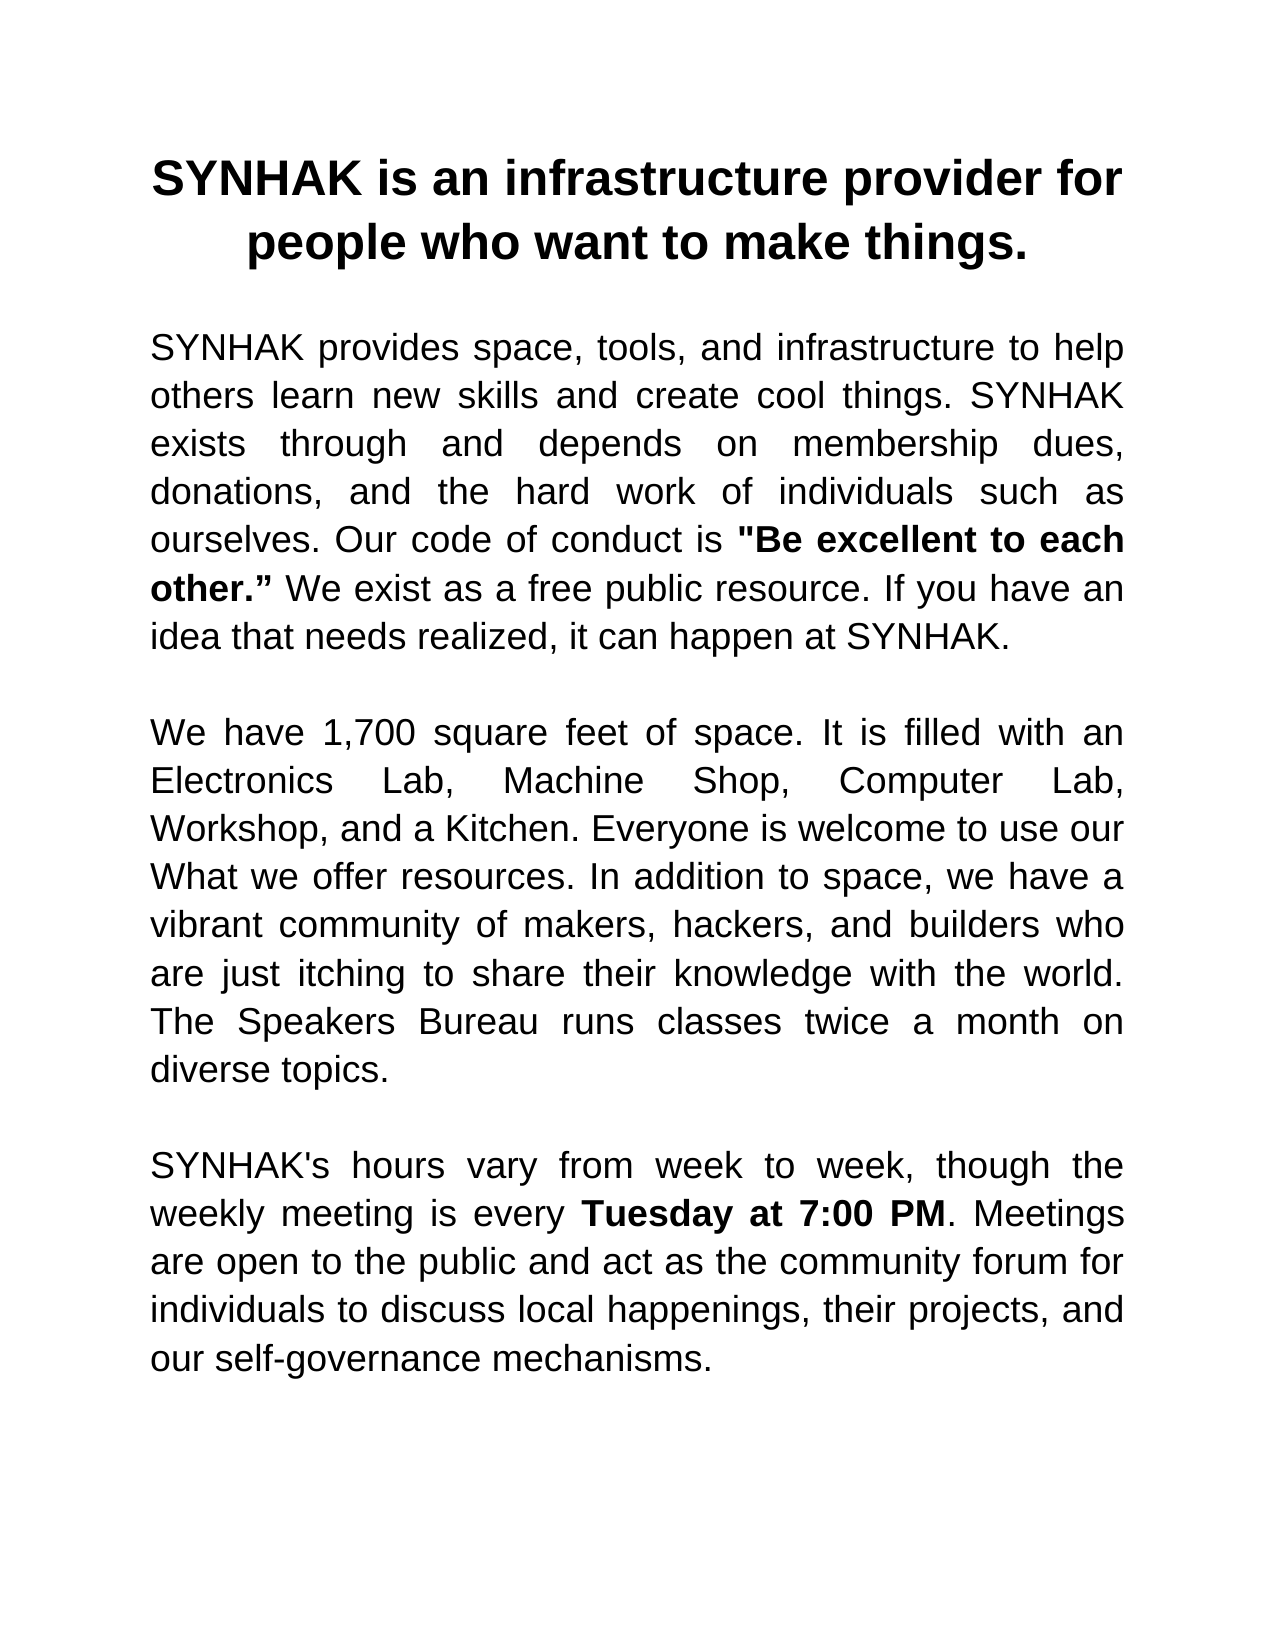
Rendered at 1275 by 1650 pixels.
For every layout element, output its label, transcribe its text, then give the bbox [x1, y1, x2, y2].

text SYNHAK's hours vary from week to week, though the weekly meeting is every Tuesday at 7:00 PM. Meetings are open to the public and act as the community forum for individuals to discuss local happenings, their projects, and our self-governance mechanisms. [150, 1144, 1125, 1379]
text We have 1,700 square feet of space. It is filled with an Electronics Lab, Machine Shop, Computer Lab, Workshop, and a Kitchen. Everyone is welcome to use our What we offer resources. In addition to space, we have a vibrant community of makers, hackers, and builders who are just itching to share their knowledge with the world. The Speakers Bureau runs classes twice a month on diverse topics. [150, 711, 1125, 1090]
text SYNHAK provides space, tools, and infrastructure to help others learn new skills and create cool things. SYNHAK exists through and depends on membership dues, donations, and the hard work of individuals such as ourselves. Our code of conduct is "Be excellent to each other.” We exist as a free public resource. If you have an idea that needs realized, it can happen at SYNHAK. [150, 326, 1125, 657]
text SYNHAK is an infrastructure provider for people who want to make things. [150, 150, 1125, 270]
